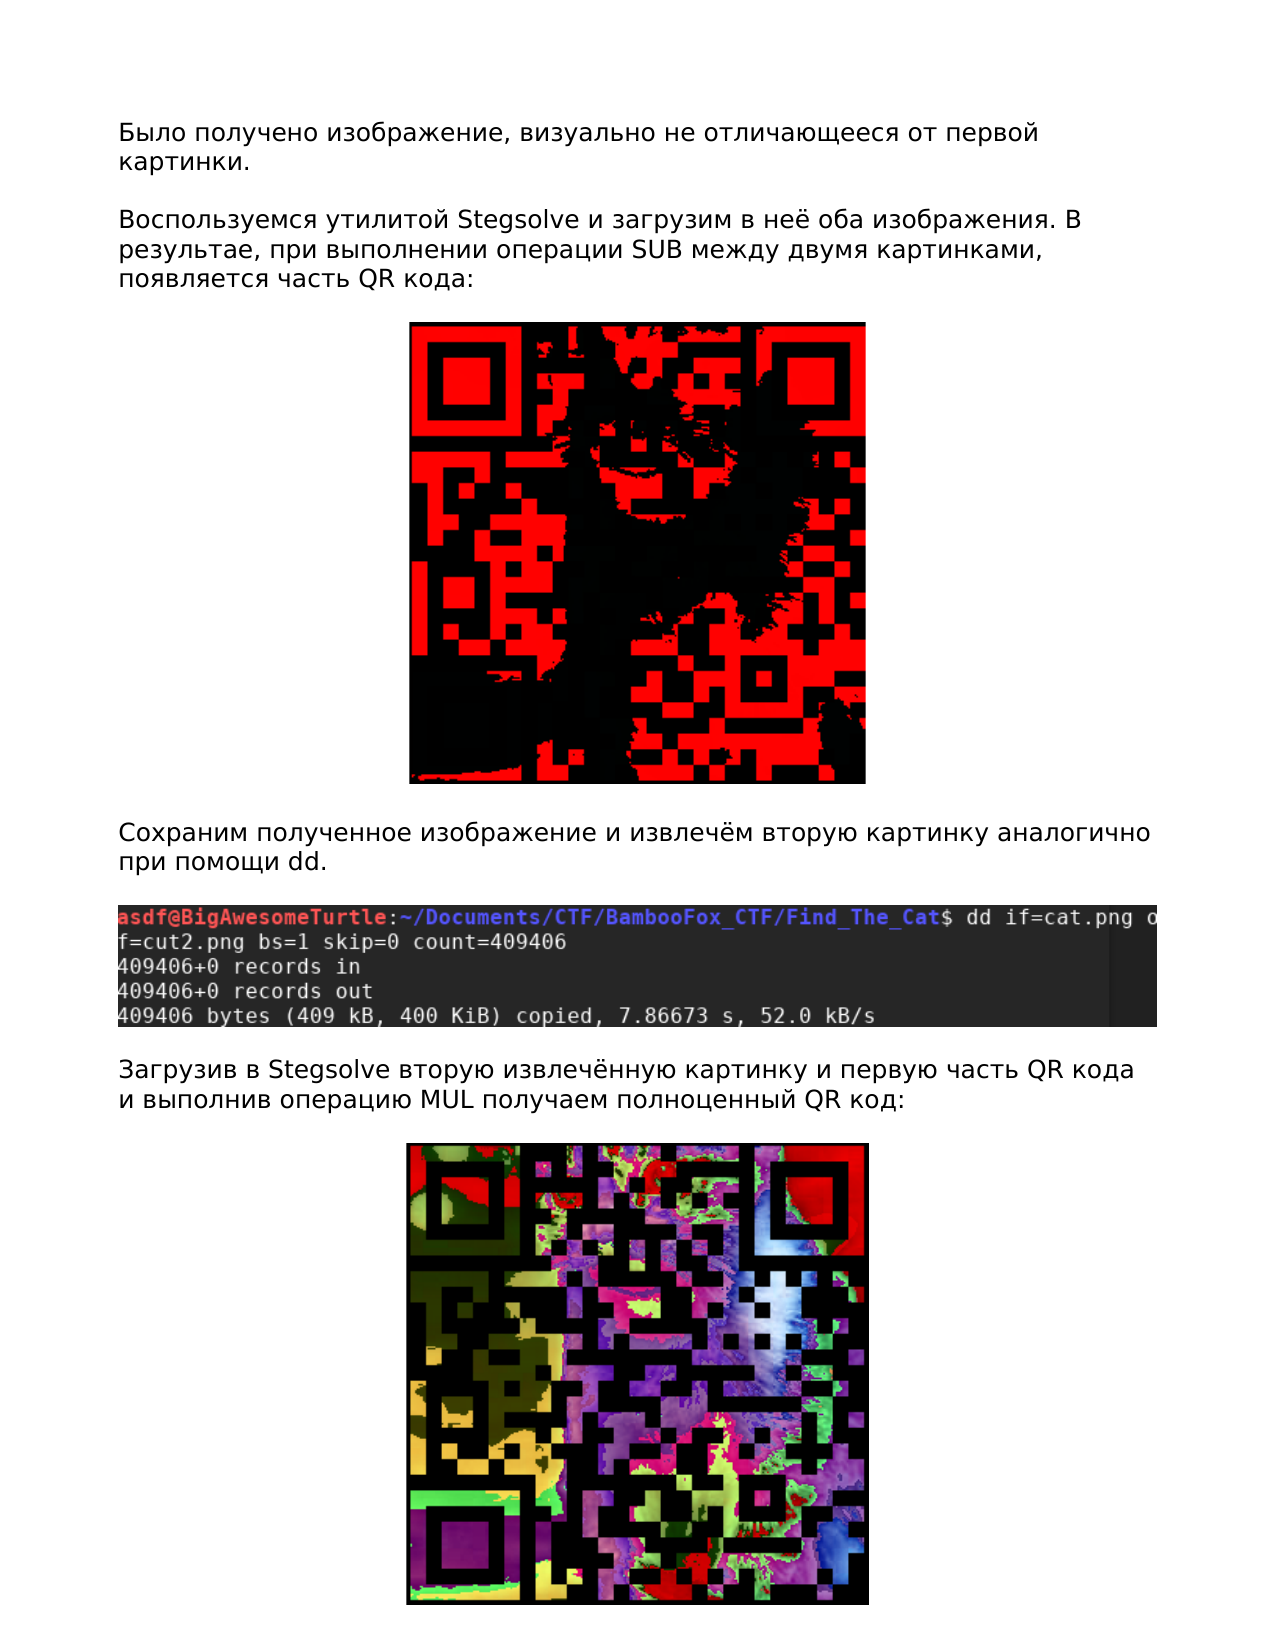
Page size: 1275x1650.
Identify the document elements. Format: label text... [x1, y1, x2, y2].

picture [118, 905, 1157, 1027]
picture [409, 322, 866, 784]
text Сохраним полученное изображение и извлечём вторую картинку аналогично при помощи dd. [118, 818, 1157, 876]
text Было получено изображение, визуально не отличающееся от первой картинки. [118, 118, 1157, 176]
text Воспользуемся утилитой Stegsolve и загрузим в неё оба изображения. В результае, при выполнении операции SUB между двумя картинками, появляется часть QR кода: [118, 206, 1157, 293]
picture [406, 1143, 869, 1605]
text Загрузив в Stegsolve вторую извлечённую картинку и первую часть QR кода и выполнив операцию MUL получаем полноценный QR код: [118, 1056, 1157, 1114]
